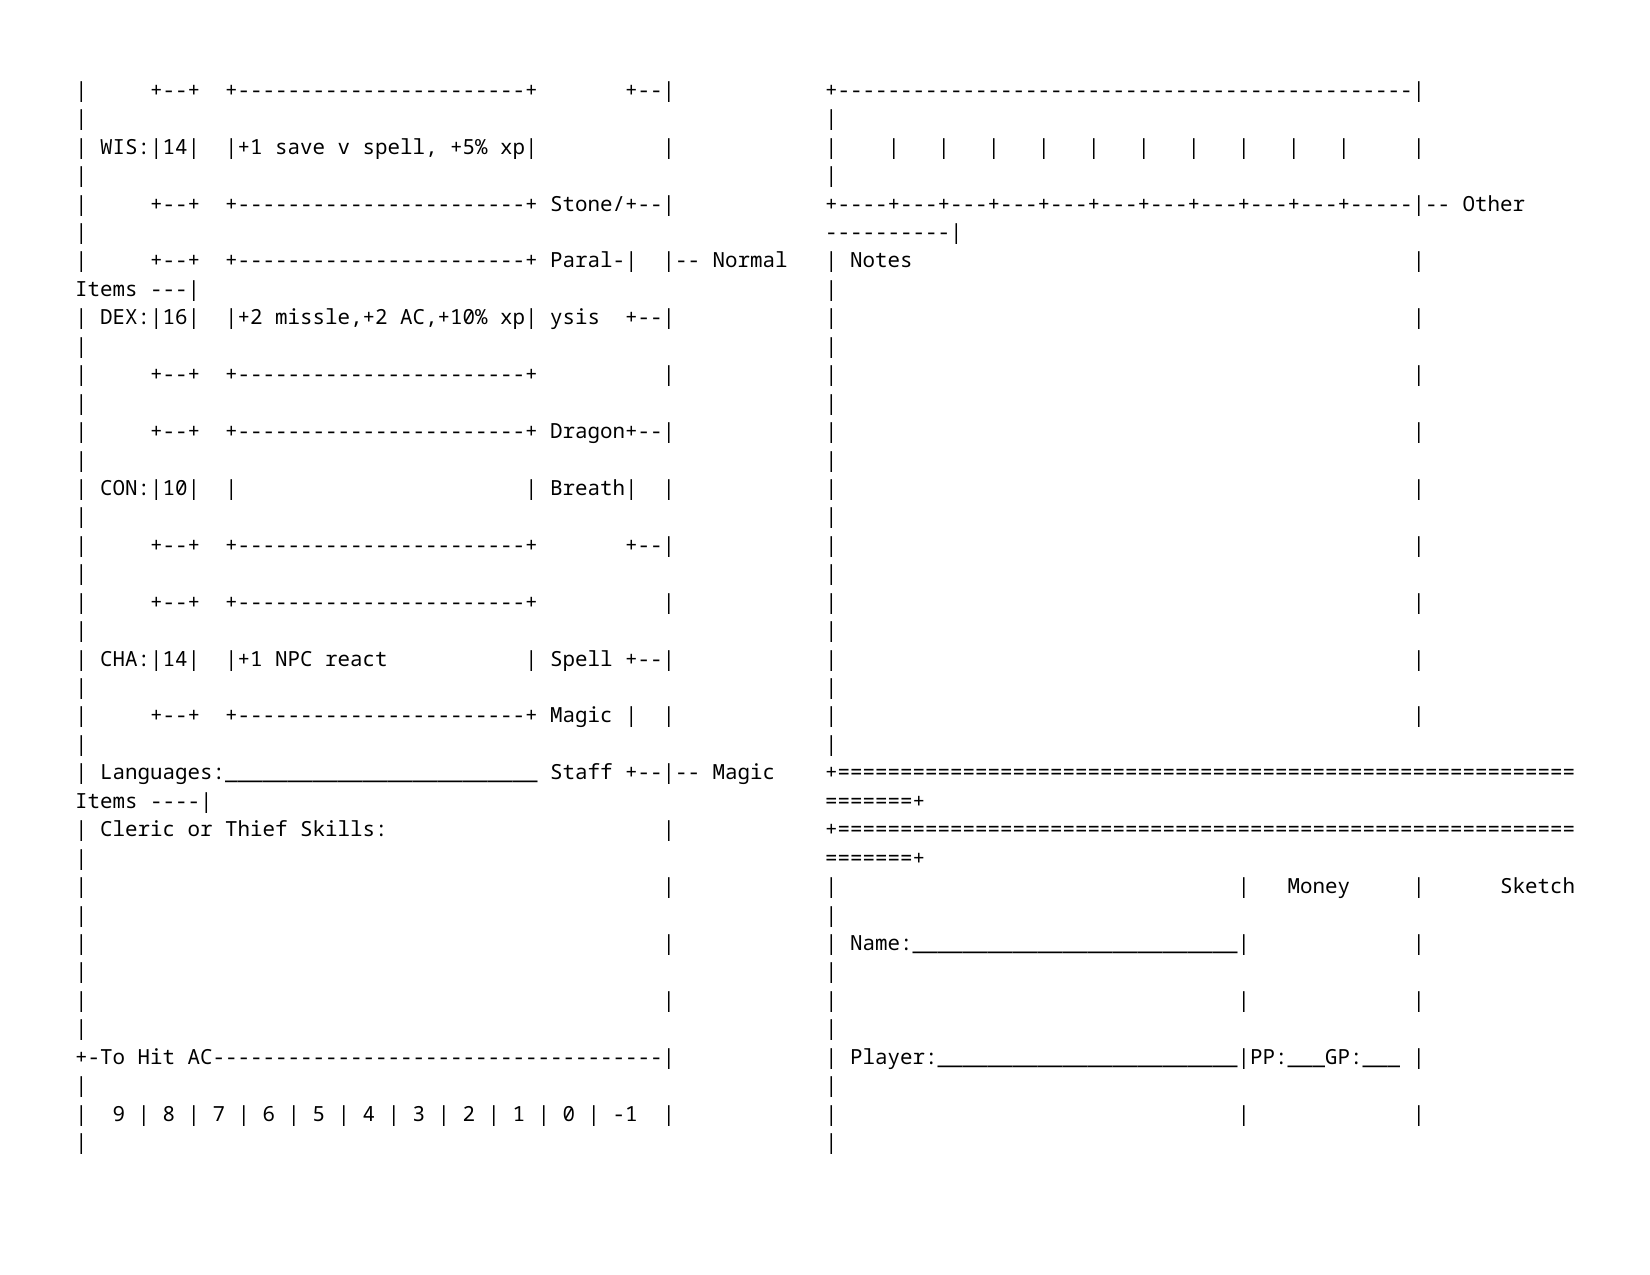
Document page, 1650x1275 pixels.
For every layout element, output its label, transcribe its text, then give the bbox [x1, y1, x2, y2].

text | +--+ +-----------------------+ Dragon+--| | [75, 416, 825, 473]
text | Languages:_________________________ Staff +--|-- Magic Items ----| [75, 757, 825, 814]
text | +--+ +-----------------------+ +--| | [75, 75, 825, 132]
text | +--+ +-----------------------+ | | [75, 587, 825, 644]
text | | | | [825, 985, 1575, 1042]
text | +--+ +-----------------------+ | | [75, 359, 825, 416]
text | | | [825, 587, 1575, 644]
text | | Money | Sketch | [825, 871, 1575, 928]
text | Notes | | [825, 246, 1575, 302]
text | | | [825, 473, 1575, 530]
text | | | [75, 871, 825, 928]
text | | | | | | | | | | | | | [825, 132, 1575, 189]
text | +--+ +-----------------------+ Paral-| |-- Normal Items ---| [75, 246, 825, 302]
text | WIS:|14| |+1 save v spell, +5% xp| | | [75, 132, 825, 189]
text | DEX:|16| |+2 missle,+2 AC,+10% xp| ysis +--| | [75, 302, 825, 359]
text | | | [825, 359, 1575, 416]
text | Name:__________________________| | | [825, 928, 1575, 985]
text | | | [825, 530, 1575, 587]
text | +--+ +-----------------------+ +--| | [75, 530, 825, 587]
text +----+---+---+---+---+---+---+---+---+---+-----|-- Other ----------| [825, 189, 1575, 246]
text +==================================================================+ [825, 814, 1575, 871]
text | | | [75, 985, 825, 1042]
text | +--+ +-----------------------+ Stone/+--| | [75, 189, 825, 246]
text | | | | [825, 1099, 1575, 1156]
text | 9 | 8 | 7 | 6 | 5 | 4 | 3 | 2 | 1 | 0 | -1 | | [75, 1099, 825, 1156]
text | | | [825, 644, 1575, 701]
text +----------------------------------------------| | [825, 75, 1575, 132]
text | Cleric or Thief Skills: | | [75, 814, 825, 871]
text +-To Hit AC------------------------------------| | [75, 1042, 825, 1099]
text | | | [75, 928, 825, 985]
text | CON:|10| | | Breath| | | [75, 473, 825, 530]
text | | | [825, 416, 1575, 473]
text | | | [825, 302, 1575, 359]
text | CHA:|14| |+1 NPC react | Spell +--| | [75, 644, 825, 701]
text | +--+ +-----------------------+ Magic | | | [75, 701, 825, 757]
text | Player:________________________|PP:___GP:___ | | [825, 1042, 1575, 1099]
text | | | [825, 701, 1575, 757]
text +==================================================================+ [825, 757, 1575, 814]
